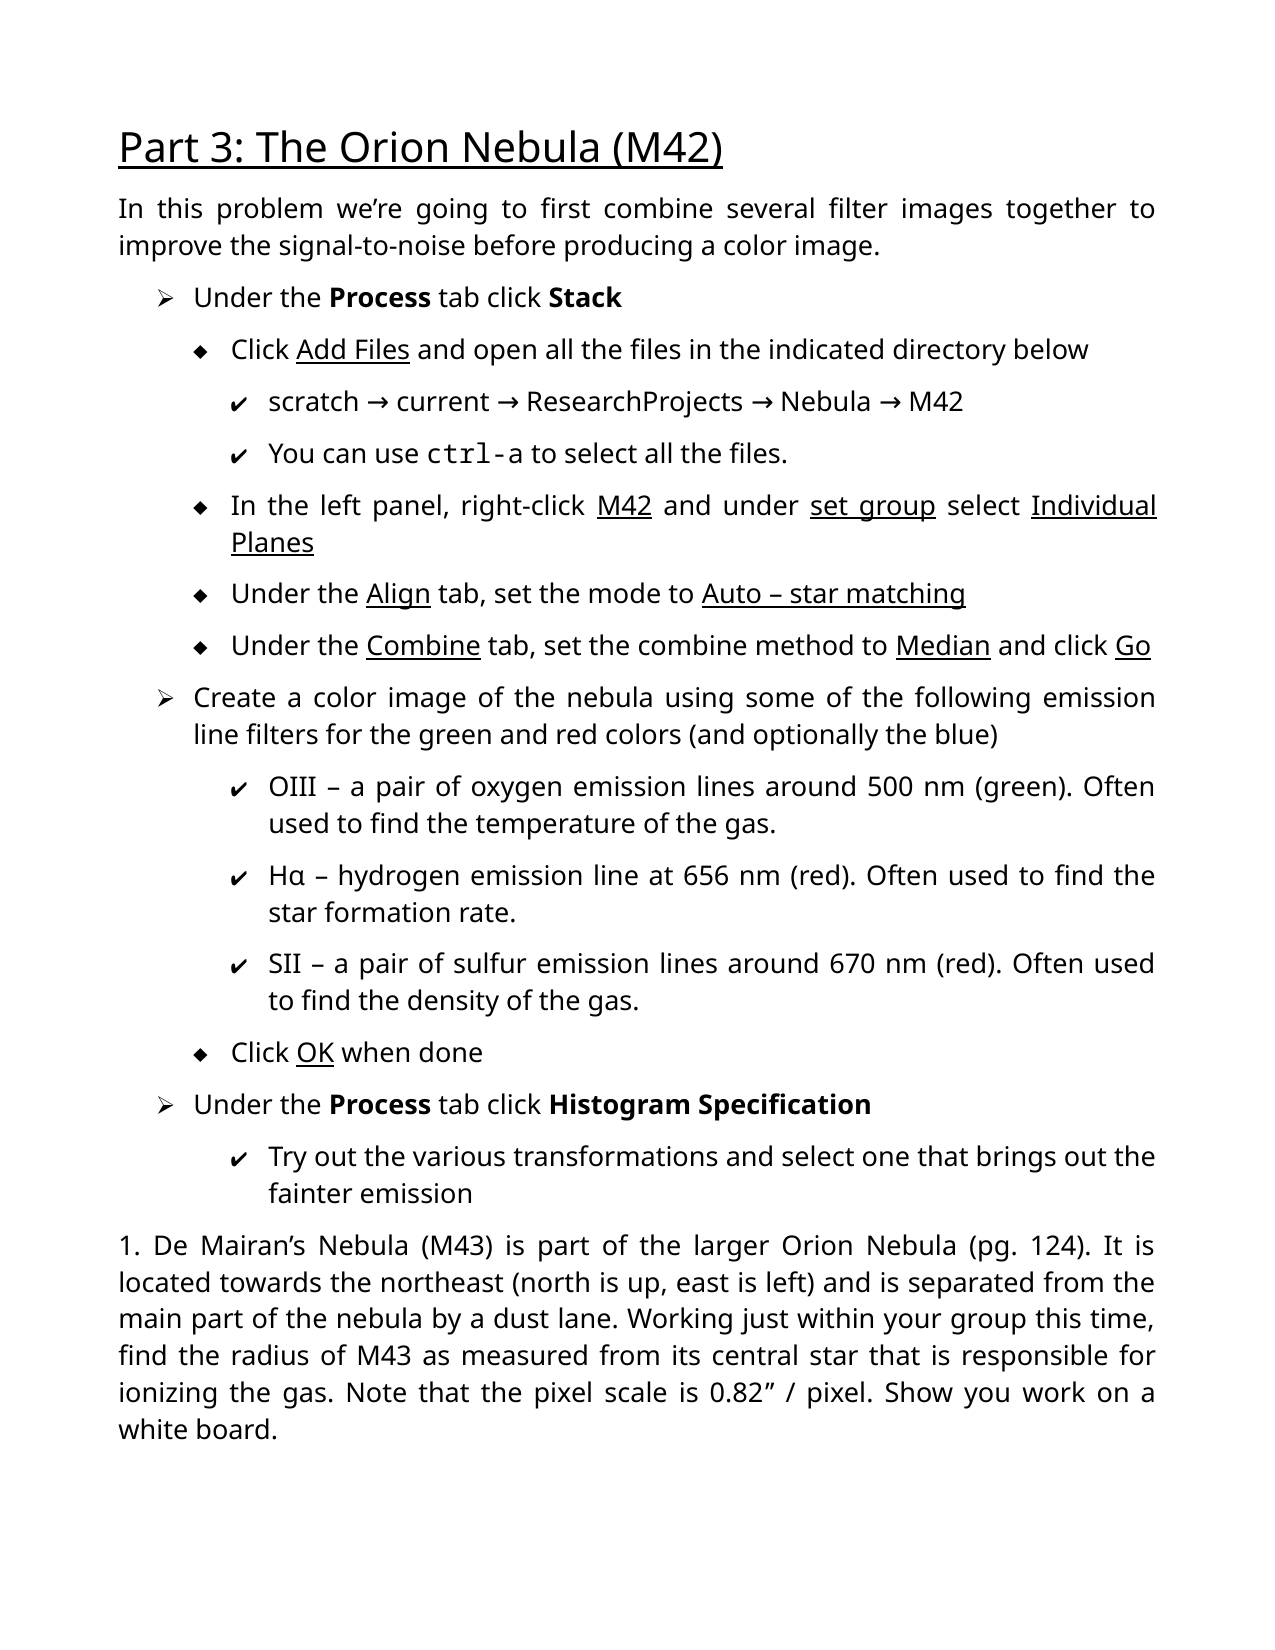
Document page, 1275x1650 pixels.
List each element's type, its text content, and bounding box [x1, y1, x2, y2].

list Create a color image of the nebula using some of the following emission line filters for the green and red colors (and optionally the blue) [156, 679, 1157, 752]
list Under the Align tab, set the mode to Auto – star matching [193, 575, 1157, 612]
list Click OK when done [193, 1034, 1157, 1071]
list SII – a pair of sulfur emission lines around 670 nm (red). Often used to find the density of the gas. [231, 945, 1157, 1019]
list Try out the various transformations and select one that brings out the fainter emission [231, 1137, 1157, 1211]
text In this problem we’re going to first combine several filter images together to improve the signal-to-noise before producing a color image. [118, 190, 1157, 264]
list Under the Combine tab, set the combine method to Median and click Go [193, 627, 1157, 664]
list You can use ctrl-a to select all the files. [231, 434, 1157, 471]
list OIII – a pair of oxygen emission lines around 500 nm (green). Often used to find the temperature of the gas. [231, 767, 1157, 841]
list scratch → current → ResearchProjects → Nebula → M42 [231, 382, 1157, 419]
list Click Add Files and open all the files in the indicated directory below [193, 331, 1157, 367]
list In the left panel, right-click M42 and under set group select Individual Planes [193, 486, 1157, 560]
list Under the Process tab click Histogram Specification [156, 1086, 1157, 1122]
list Under the Process tab click Stack [156, 279, 1157, 316]
text Part 3: The Orion Nebula (M42) [118, 118, 1157, 175]
text 1. De Mairan’s Nebula (M43) is part of the larger Orion Nebula (pg. 124). It is located towards the northeast (north is up, east is left) and is separated from the main part of the nebula by a dust lane. Working just within your group this time, find the radius of M43 as measured from its central star that is responsible for ionizing the gas. Note that the pixel scale is 0.82ʹʹ / pixel. Show you work on a white board. [118, 1226, 1157, 1447]
list Hα – hydrogen emission line at 656 nm (red). Often used to find the star formation rate. [231, 856, 1157, 930]
